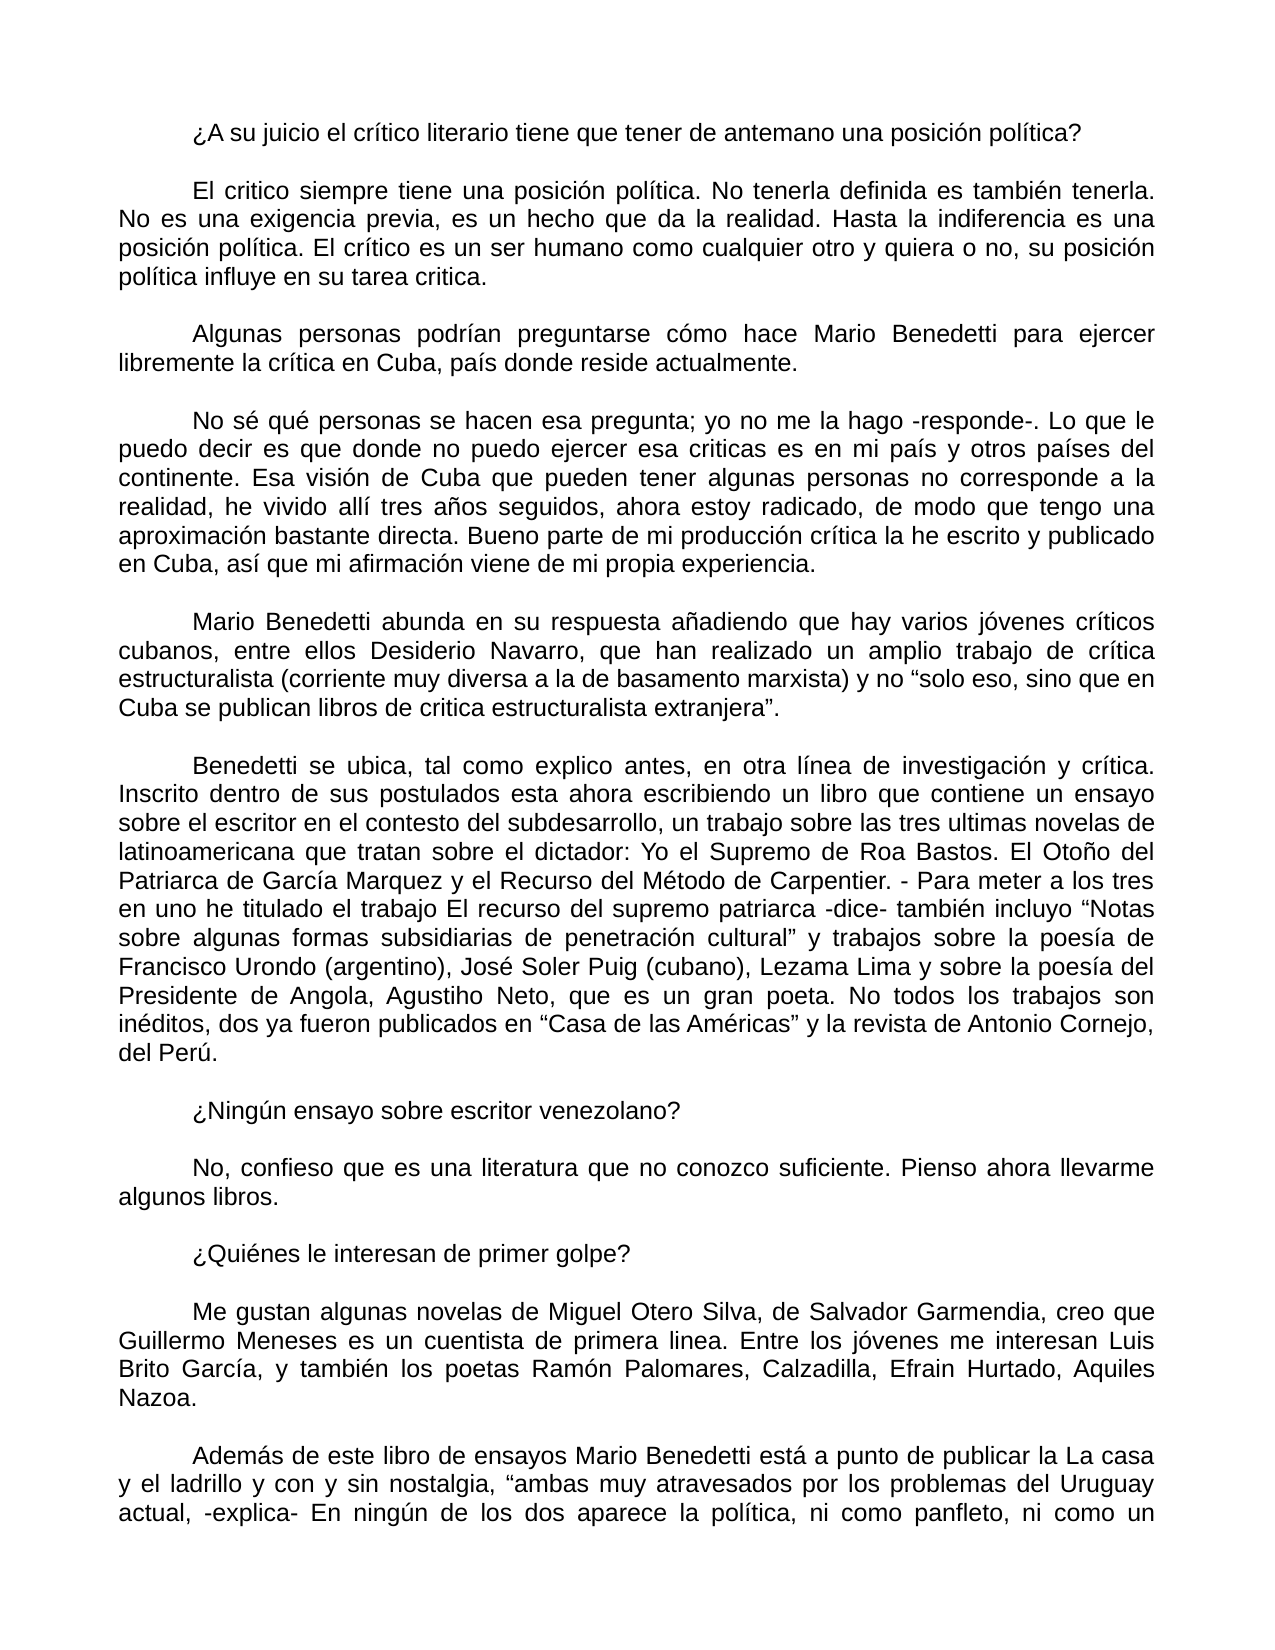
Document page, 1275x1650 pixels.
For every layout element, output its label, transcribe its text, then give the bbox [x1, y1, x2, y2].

text Mario Benedetti abunda en su respuesta añadiendo que hay varios jóvenes críticos cubanos, entre ellos Desiderio Navarro, que han realizado un amplio trabajo de crítica estructuralista (corriente muy diversa a la de basamento marxista) y no “solo eso, sino que en Cuba se publican libros de critica estructuralista extranjera”. [118, 607, 1157, 722]
text ¿Quiénes le interesan de primer golpe? [118, 1239, 1157, 1268]
text Además de este libro de ensayos Mario Benedetti está a punto de publicar la La casa y el ladrillo y con y sin nostalgia, “ambas muy atravesados por los problemas del Uruguay actual, -explica- En ningún de los dos aparece la política, ni como panfleto, ni como un [118, 1441, 1157, 1527]
text El critico siempre tiene una posición política. No tenerla definida es también tenerla. No es una exigencia previa, es un hecho que da la realidad. Hasta la indiferencia es una posición política. El crítico es un ser humano como cualquier otro y quiera o no, su posición política influye en su tarea critica. [118, 176, 1157, 291]
text Algunas personas podrían preguntarse cómo hace Mario Benedetti para ejercer libremente la crítica en Cuba, país donde reside actualmente. [118, 319, 1157, 377]
text ¿Ningún ensayo sobre escritor venezolano? [118, 1096, 1157, 1124]
text ¿A su juicio el crítico literario tiene que tener de antemano una posición política? [118, 118, 1157, 147]
text No, confieso que es una literatura que no conozco suficiente. Pienso ahora llevarme algunos libros. [118, 1153, 1157, 1211]
text Benedetti se ubica, tal como explico antes, en otra línea de investigación y crítica. Inscrito dentro de sus postulados esta ahora escribiendo un libro que contiene un ensayo sobre el escritor en el contesto del subdesarrollo, un trabajo sobre las tres ultimas novelas de latinoamericana que tratan sobre el dictador: Yo el Supremo de Roa Bastos. El Otoño del Patriarca de García Marquez y el Recurso del Método de Carpentier. - Para meter a los tres en uno he titulado el trabajo El recurso del supremo patriarca -dice- también incluyo “Notas sobre algunas formas subsidiarias de penetración cultural” y trabajos sobre la poesía de Francisco Urondo (argentino), José Soler Puig (cubano), Lezama Lima y sobre la poesía del Presidente de Angola, Agustiho Neto, que es un gran poeta. No todos los trabajos son inéditos, dos ya fueron publicados en “Casa de las Américas” y la revista de Antonio Cornejo, del Perú. [118, 751, 1157, 1067]
text Me gustan algunas novelas de Miguel Otero Silva, de Salvador Garmendia, creo que Guillermo Meneses es un cuentista de primera linea. Entre los jóvenes me interesan Luis Brito García, y también los poetas Ramón Palomares, Calzadilla, Efrain Hurtado, Aquiles Nazoa. [118, 1297, 1157, 1412]
text No sé qué personas se hacen esa pregunta; yo no me la hago -responde-. Lo que le puedo decir es que donde no puedo ejercer esa criticas es en mi país y otros países del continente. Esa visión de Cuba que pueden tener algunas personas no corresponde a la realidad, he vivido allí tres años seguidos, ahora estoy radicado, de modo que tengo una aproximación bastante directa. Bueno parte de mi producción crítica la he escrito y publicado en Cuba, así que mi afirmación viene de mi propia experiencia. [118, 406, 1157, 578]
